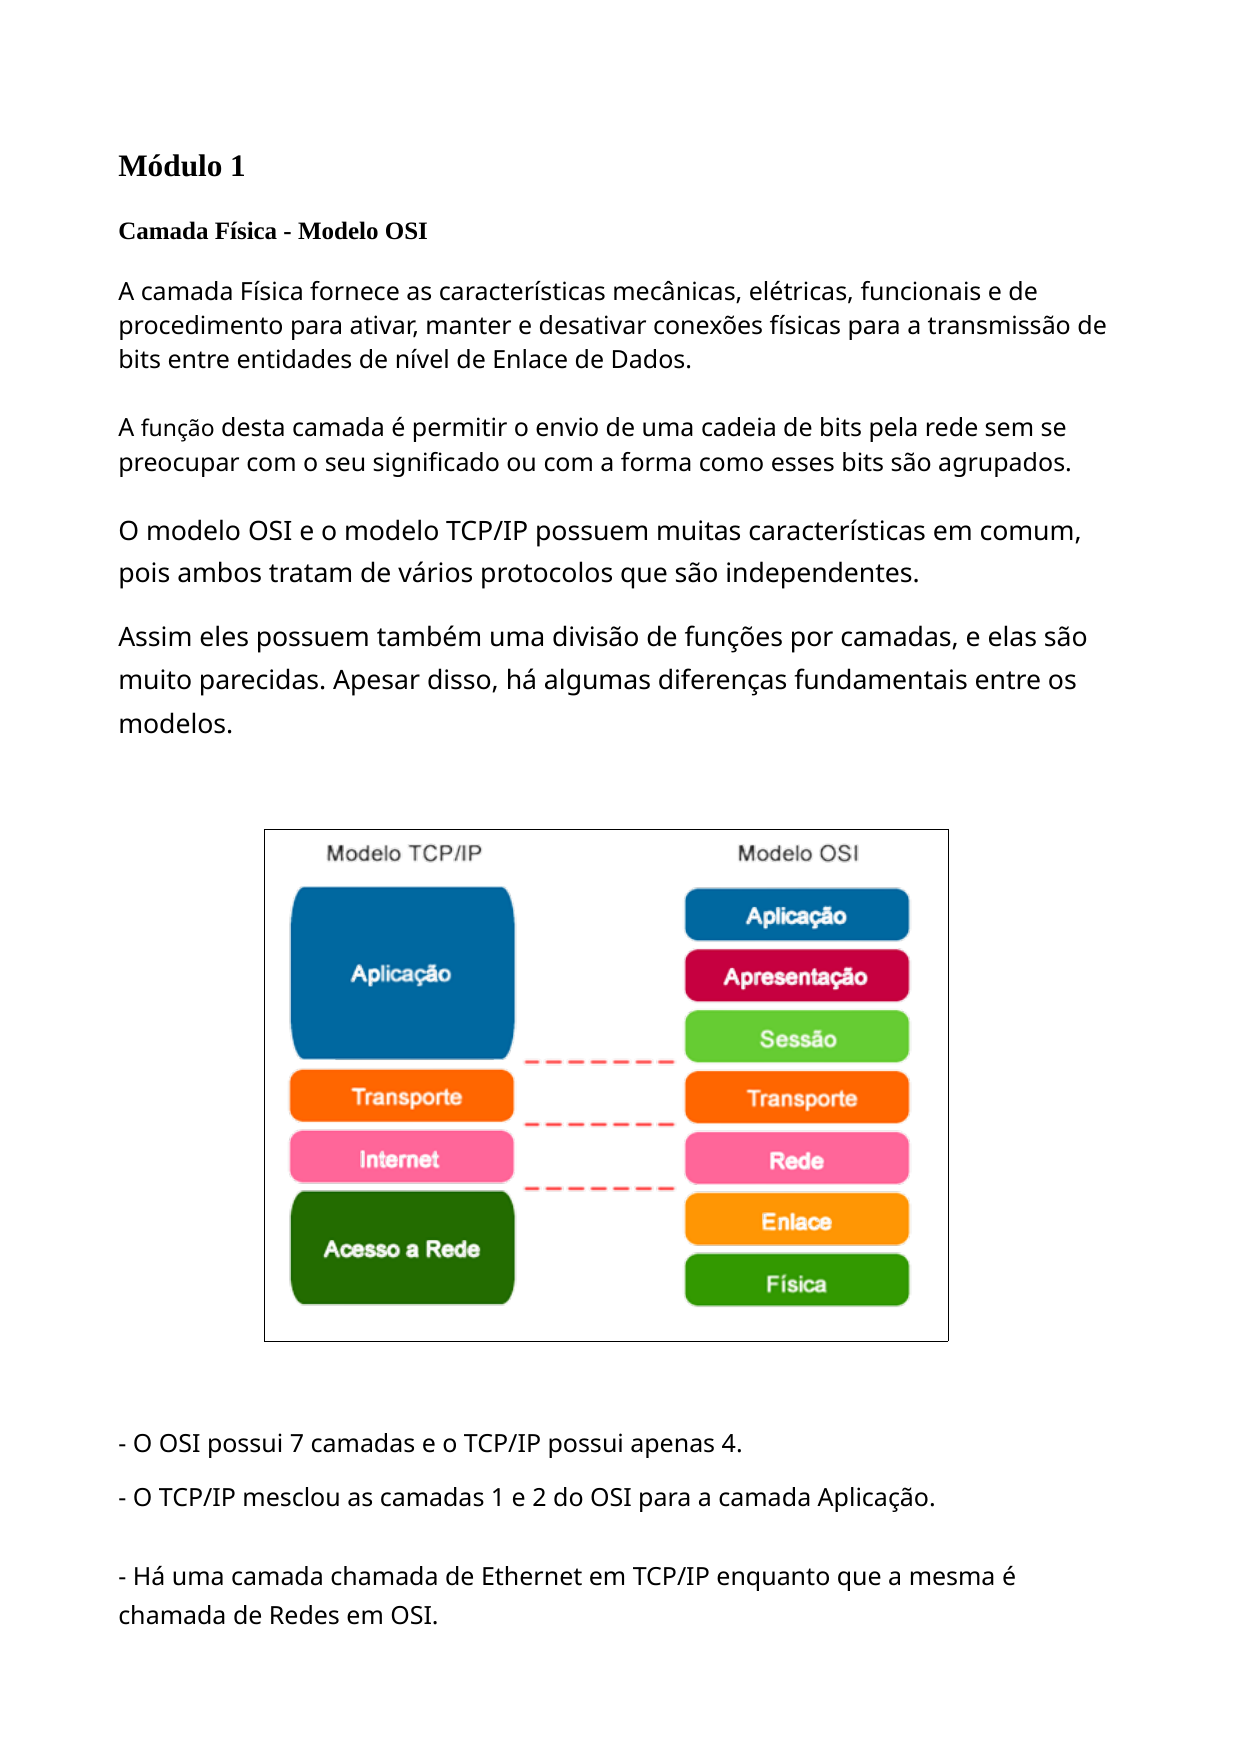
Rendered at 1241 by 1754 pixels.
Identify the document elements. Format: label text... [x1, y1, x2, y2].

text A função desta camada é permitir o envio de uma cadeia de bits pela rede sem se [118, 410, 1122, 444]
list - Há uma camada chamada de Ethernet em TCP/IP enquanto que a mesma é chamada de Redes em OSI. [118, 1558, 1122, 1631]
list - O TCP/IP mesclou as camadas 1 e 2 do OSI para a camada Aplicação. [118, 1480, 1122, 1514]
picture [266, 831, 946, 1339]
text A camada Física fornece as características mecânicas, elétricas, funcionais e de procedimento para ativar, manter e desativar conexões físicas para a transmissão de bits entre entidades de nível de Enlace de Dados. [118, 274, 1122, 376]
text preocupar com o seu significado ou com a forma como esses bits são agrupados. [118, 444, 1122, 478]
text O modelo OSI e o modelo TCP/IP possuem muitas características em comum, pois ambos tratam de vários protocolos que são independentes. [118, 512, 1122, 590]
text Assim eles possuem também uma divisão de funções por camadas, e elas são muito parecidas. Apesar disso, há algumas diferenças fundamentais entre os modelos. [118, 610, 1122, 741]
text Módulo 1 [118, 147, 1122, 183]
text - O OSI possui 7 camadas e o TCP/IP possui apenas 4. [118, 1426, 1122, 1460]
text Camada Física - Modelo OSI [118, 216, 1122, 245]
